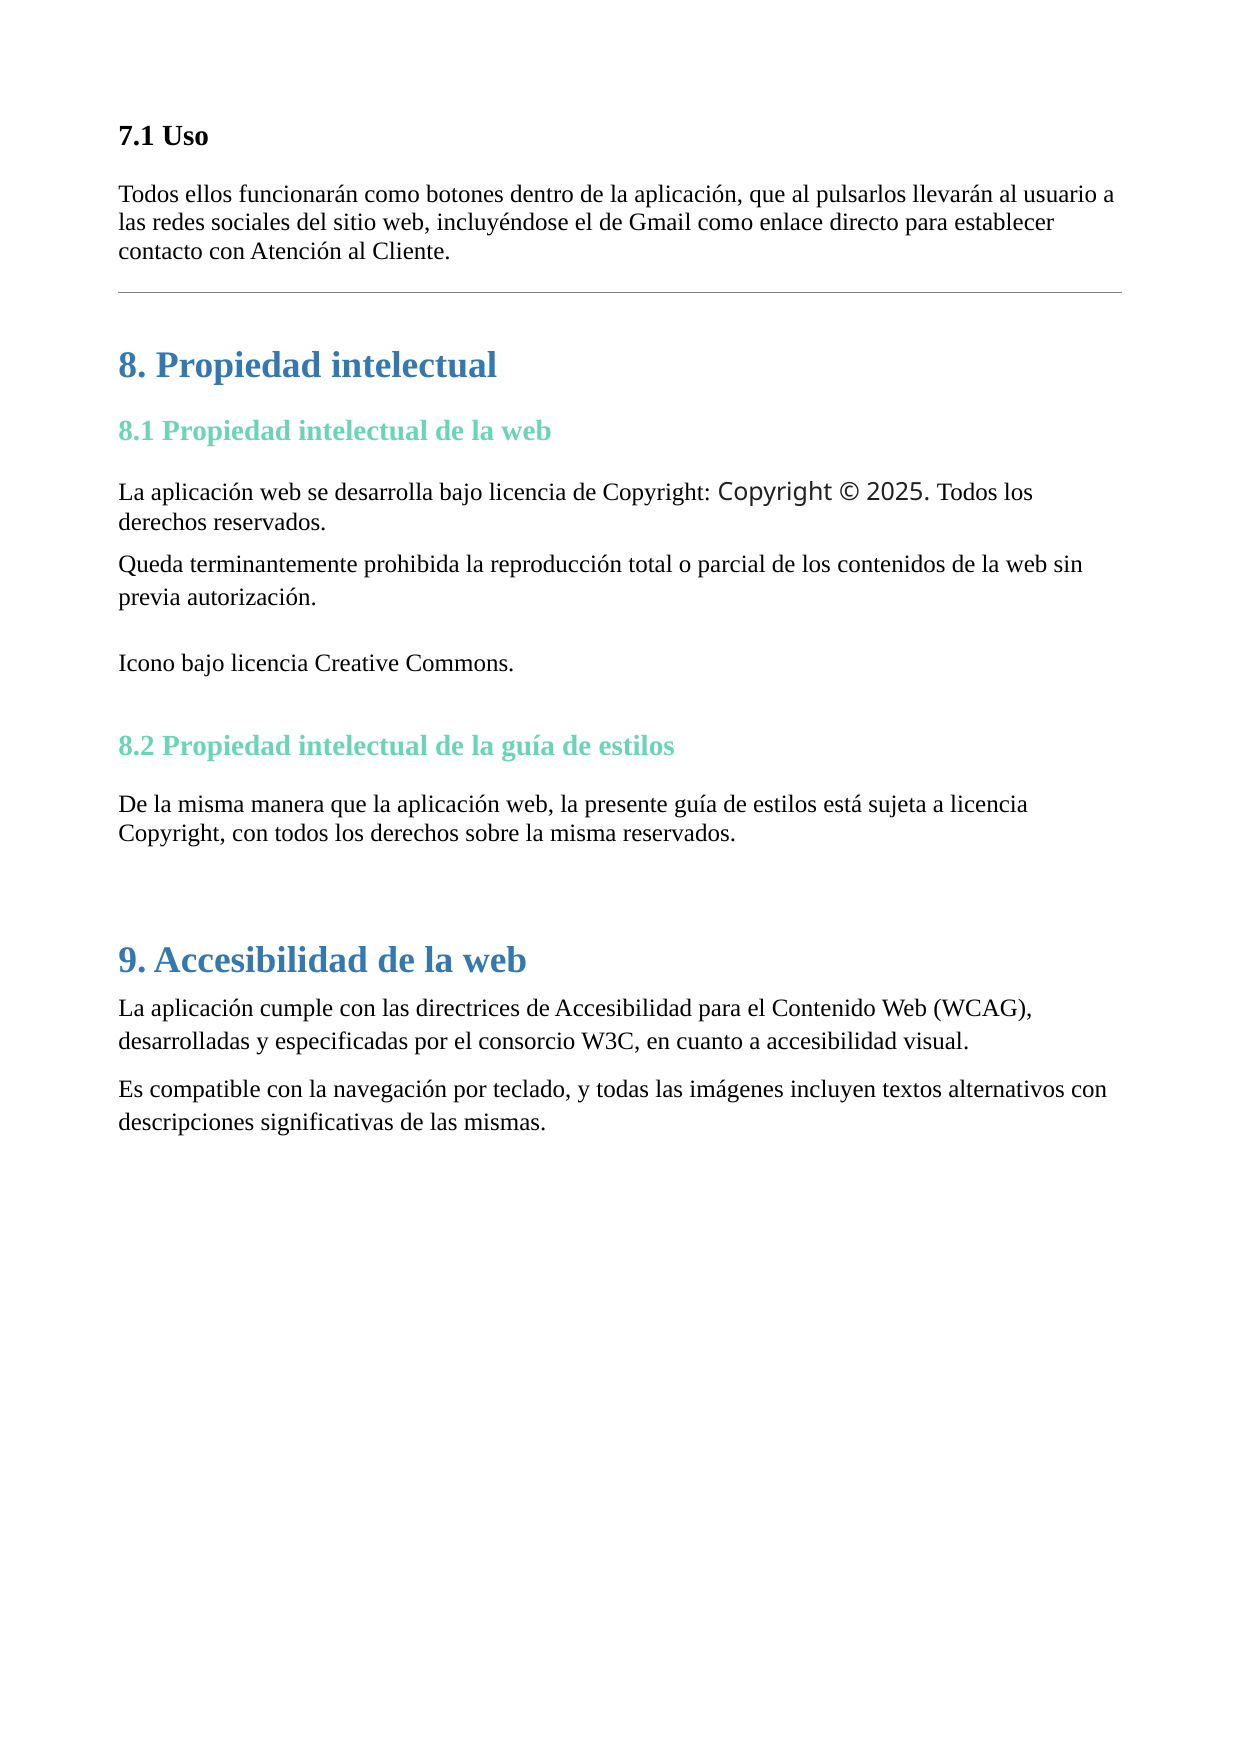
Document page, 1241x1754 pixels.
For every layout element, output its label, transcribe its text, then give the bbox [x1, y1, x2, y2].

text La aplicación cumple con las directrices de Accesibilidad para el Contenido Web (WCAG), desarrolladas y especificadas por el consorcio W3C, en cuanto a accesibilidad visual. [118, 993, 1122, 1055]
text Queda terminantemente prohibida la reproducción total o parcial de los contenidos de la web sin previa autorización. [118, 549, 1122, 611]
subtitle De la misma manera que la aplicación web, la presente guía de estilos está sujeta a licencia Copyright, con todos los derechos sobre la misma reservados. [118, 789, 1122, 847]
subtitle 8. Propiedad intelectual [118, 343, 1122, 386]
text Es compatible con la navegación por teclado, y todas las imágenes incluyen textos alternativos con descripciones significativas de las mismas. [118, 1074, 1122, 1135]
subtitle 7.1 Uso [118, 118, 1122, 152]
subtitle 8.2 Propiedad intelectual de la guía de estilos [118, 728, 1122, 762]
subtitle 9. Accesibilidad de la web [118, 937, 1122, 981]
text Icono bajo licencia Creative Commons. [118, 648, 1122, 677]
subtitle 8.1 Propiedad intelectual de la web [118, 413, 1122, 446]
subtitle La aplicación web se desarrolla bajo licencia de Copyright: Copyright © 2025. Todos los derechos reservados. [118, 473, 1122, 536]
subtitle Todos ellos funcionarán como botones dentro de la aplicación, que al pulsarlos llevarán al usuario a las redes sociales del sitio web, incluyéndose el de Gmail como enlace directo para establecer contacto con Atención al Cliente. [118, 179, 1122, 265]
